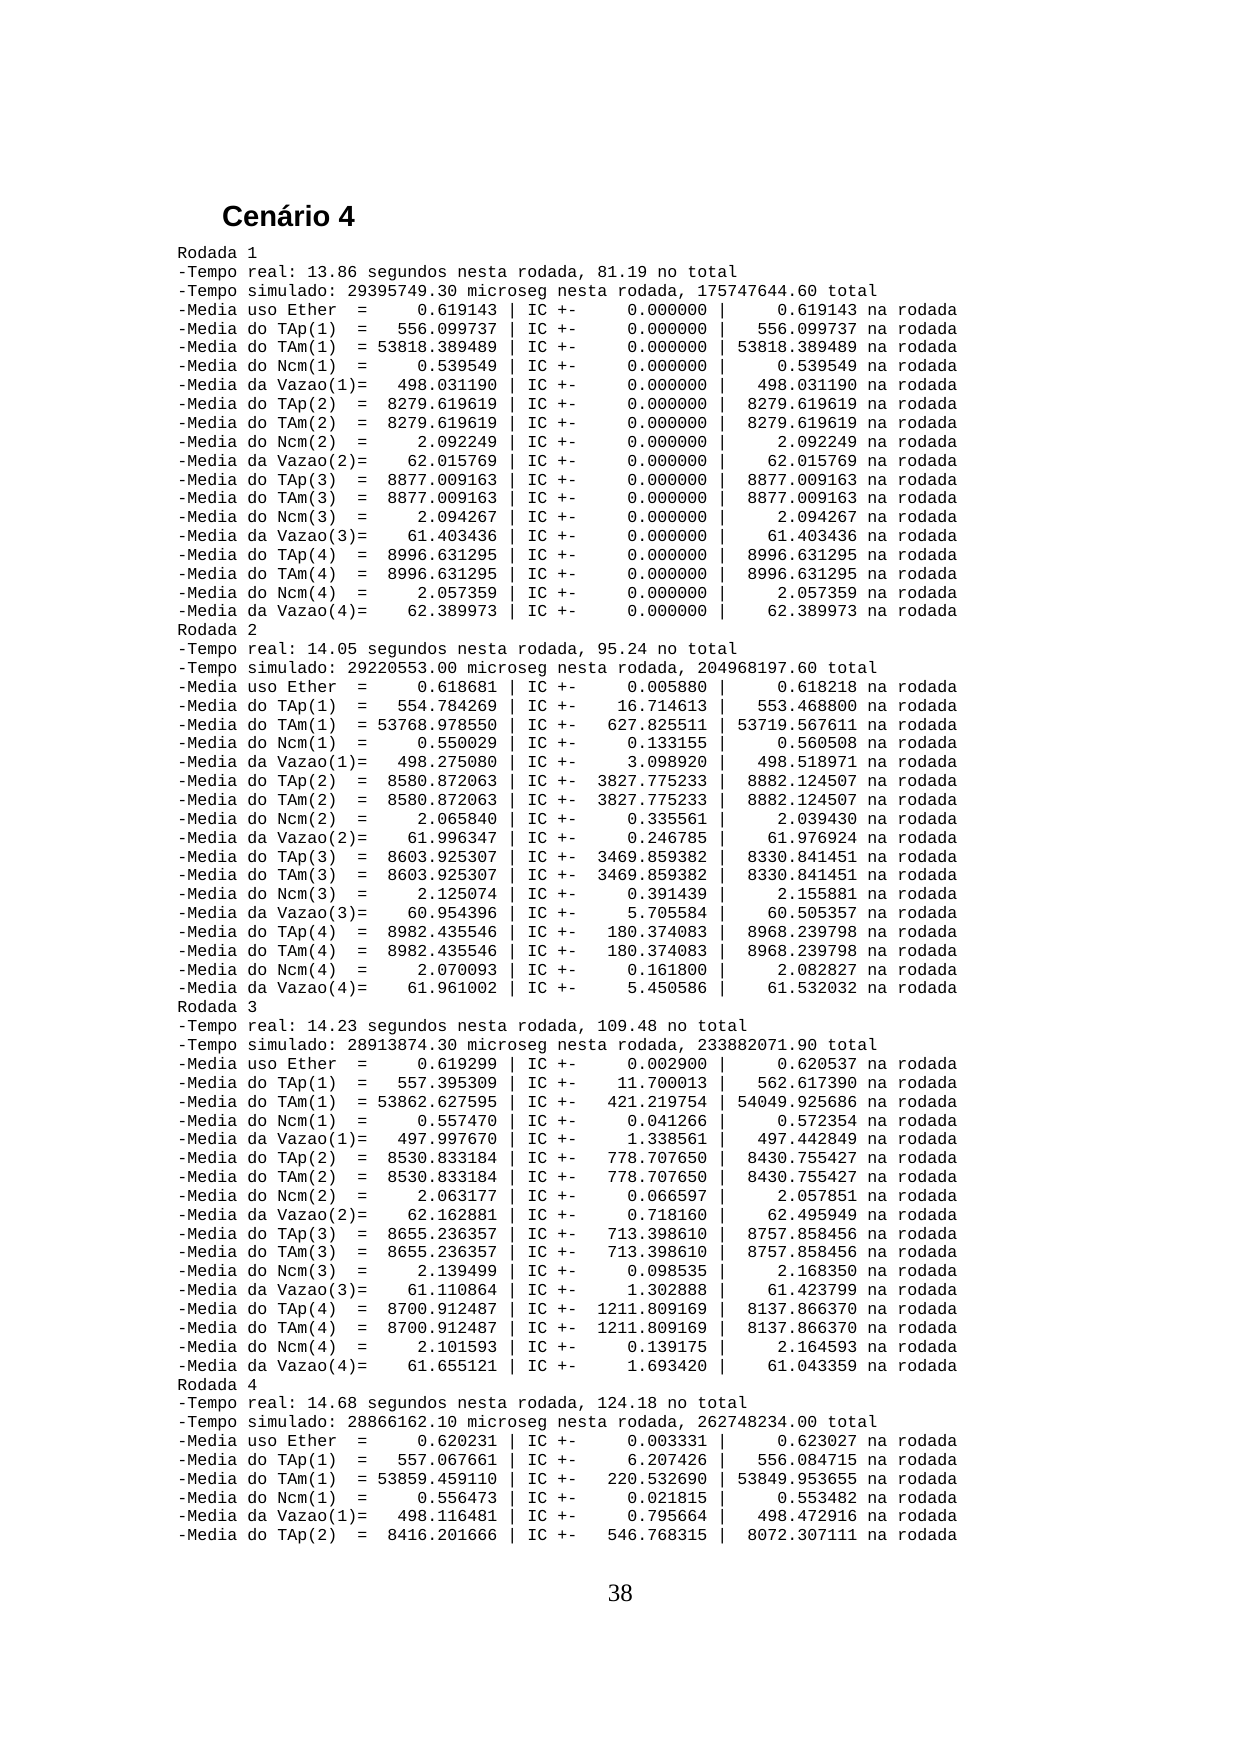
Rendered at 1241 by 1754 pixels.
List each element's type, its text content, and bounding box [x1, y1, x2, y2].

text -Tempo simulado: 28866162.10 microseg nesta rodada, 262748234.00 total [177, 1414, 1063, 1433]
text -Media do TAp(1) = 557.395309 | IC +- 11.700013 | 562.617390 na rodada [177, 1074, 1063, 1093]
text -Media do Ncm(4) = 2.070093 | IC +- 0.161800 | 2.082827 na rodada [177, 961, 1063, 980]
text -Media do Ncm(2) = 2.092249 | IC +- 0.000000 | 2.092249 na rodada [177, 433, 1063, 452]
text -Media da Vazao(1)= 498.275080 | IC +- 3.098920 | 498.518971 na rodada [177, 754, 1063, 773]
text -Media uso Ether = 0.619299 | IC +- 0.002900 | 0.620537 na rodada [177, 1056, 1063, 1074]
text Rodada 1 [177, 245, 1063, 264]
text -Media da Vazao(4)= 61.655121 | IC +- 1.693420 | 61.043359 na rodada [177, 1357, 1063, 1376]
text -Media do TAp(3) = 8655.236357 | IC +- 713.398610 | 8757.858456 na rodada [177, 1225, 1063, 1244]
text -Tempo real: 14.05 segundos nesta rodada, 95.24 no total [177, 641, 1063, 659]
text -Media do TAp(3) = 8603.925307 | IC +- 3469.859382 | 8330.841451 na rodada [177, 848, 1063, 867]
text -Media do TAp(2) = 8279.619619 | IC +- 0.000000 | 8279.619619 na rodada [177, 396, 1063, 414]
text -Media do TAm(2) = 8279.619619 | IC +- 0.000000 | 8279.619619 na rodada [177, 414, 1063, 433]
text -Media do Ncm(2) = 2.065840 | IC +- 0.335561 | 2.039430 na rodada [177, 810, 1063, 829]
text -Tempo real: 13.86 segundos nesta rodada, 81.19 no total [177, 264, 1063, 282]
text -Media do TAm(2) = 8530.833184 | IC +- 778.707650 | 8430.755427 na rodada [177, 1169, 1063, 1187]
text -Media da Vazao(1)= 498.116481 | IC +- 0.795664 | 498.472916 na rodada [177, 1508, 1063, 1527]
text -Media do TAp(1) = 556.099737 | IC +- 0.000000 | 556.099737 na rodada [177, 320, 1063, 339]
text -Media do TAm(1) = 53818.389489 | IC +- 0.000000 | 53818.389489 na rodada [177, 339, 1063, 358]
text -Media do TAm(1) = 53768.978550 | IC +- 627.825511 | 53719.567611 na rodada [177, 716, 1063, 735]
text -Media do TAm(3) = 8655.236357 | IC +- 713.398610 | 8757.858456 na rodada [177, 1244, 1063, 1263]
text -Media uso Ether = 0.619143 | IC +- 0.000000 | 0.619143 na rodada [177, 301, 1063, 320]
text -Media do TAm(3) = 8603.925307 | IC +- 3469.859382 | 8330.841451 na rodada [177, 867, 1063, 886]
text -Media do Ncm(3) = 2.139499 | IC +- 0.098535 | 2.168350 na rodada [177, 1263, 1063, 1282]
text -Media do TAp(3) = 8877.009163 | IC +- 0.000000 | 8877.009163 na rodada [177, 471, 1063, 490]
text -Media da Vazao(4)= 61.961002 | IC +- 5.450586 | 61.532032 na rodada [177, 980, 1063, 999]
text -Media do TAm(4) = 8996.631295 | IC +- 0.000000 | 8996.631295 na rodada [177, 565, 1063, 584]
text -Tempo real: 14.23 segundos nesta rodada, 109.48 no total [177, 1018, 1063, 1037]
text -Media do TAm(3) = 8877.009163 | IC +- 0.000000 | 8877.009163 na rodada [177, 490, 1063, 509]
text -Media do Ncm(1) = 0.550029 | IC +- 0.133155 | 0.560508 na rodada [177, 735, 1063, 754]
text -Media da Vazao(4)= 62.389973 | IC +- 0.000000 | 62.389973 na rodada [177, 603, 1063, 622]
text -Media do Ncm(3) = 2.125074 | IC +- 0.391439 | 2.155881 na rodada [177, 886, 1063, 905]
text -Media do Ncm(4) = 2.101593 | IC +- 0.139175 | 2.164593 na rodada [177, 1338, 1063, 1357]
text -Media do TAm(1) = 53862.627595 | IC +- 421.219754 | 54049.925686 na rodada [177, 1093, 1063, 1112]
text -Media do TAp(4) = 8700.912487 | IC +- 1211.809169 | 8137.866370 na rodada [177, 1301, 1063, 1319]
text -Media do Ncm(4) = 2.057359 | IC +- 0.000000 | 2.057359 na rodada [177, 584, 1063, 603]
text -Media do TAp(1) = 557.067661 | IC +- 6.207426 | 556.084715 na rodada [177, 1451, 1063, 1470]
text -Tempo real: 14.68 segundos nesta rodada, 124.18 no total [177, 1395, 1063, 1414]
text -Media do TAp(2) = 8416.201666 | IC +- 546.768315 | 8072.307111 na rodada [177, 1527, 1063, 1546]
text -Media do Ncm(1) = 0.539549 | IC +- 0.000000 | 0.539549 na rodada [177, 358, 1063, 377]
text -Media do TAp(4) = 8996.631295 | IC +- 0.000000 | 8996.631295 na rodada [177, 546, 1063, 565]
text -Media da Vazao(2)= 62.162881 | IC +- 0.718160 | 62.495949 na rodada [177, 1206, 1063, 1225]
text -Media do TAm(4) = 8700.912487 | IC +- 1211.809169 | 8137.866370 na rodada [177, 1319, 1063, 1338]
text -Media da Vazao(1)= 498.031190 | IC +- 0.000000 | 498.031190 na rodada [177, 377, 1063, 396]
text -Media da Vazao(3)= 61.110864 | IC +- 1.302888 | 61.423799 na rodada [177, 1282, 1063, 1301]
text -Tempo simulado: 29395749.30 microseg nesta rodada, 175747644.60 total [177, 282, 1063, 301]
text -Media do TAp(2) = 8580.872063 | IC +- 3827.775233 | 8882.124507 na rodada [177, 773, 1063, 792]
text -Media do Ncm(1) = 0.557470 | IC +- 0.041266 | 0.572354 na rodada [177, 1112, 1063, 1131]
text Rodada 2 [177, 622, 1063, 641]
text -Media da Vazao(3)= 61.403436 | IC +- 0.000000 | 61.403436 na rodada [177, 528, 1063, 546]
text Rodada 3 [177, 999, 1063, 1018]
text -Media do Ncm(3) = 2.094267 | IC +- 0.000000 | 2.094267 na rodada [177, 509, 1063, 528]
text -Media do TAm(2) = 8580.872063 | IC +- 3827.775233 | 8882.124507 na rodada [177, 792, 1063, 810]
text -Media do TAm(1) = 53859.459110 | IC +- 220.532690 | 53849.953655 na rodada [177, 1470, 1063, 1489]
text -Media da Vazao(2)= 62.015769 | IC +- 0.000000 | 62.015769 na rodada [177, 452, 1063, 471]
text -Media da Vazao(2)= 61.996347 | IC +- 0.246785 | 61.976924 na rodada [177, 829, 1063, 848]
subtitle Cenário 4 [222, 200, 1063, 232]
text -Media da Vazao(3)= 60.954396 | IC +- 5.705584 | 60.505357 na rodada [177, 905, 1063, 923]
text -Media uso Ether = 0.620231 | IC +- 0.003331 | 0.623027 na rodada [177, 1433, 1063, 1451]
text -Tempo simulado: 29220553.00 microseg nesta rodada, 204968197.60 total [177, 659, 1063, 678]
text Rodada 4 [177, 1376, 1063, 1395]
text -Media do TAp(1) = 554.784269 | IC +- 16.714613 | 553.468800 na rodada [177, 697, 1063, 716]
text -Media uso Ether = 0.618681 | IC +- 0.005880 | 0.618218 na rodada [177, 678, 1063, 697]
text -Media do TAm(4) = 8982.435546 | IC +- 180.374083 | 8968.239798 na rodada [177, 942, 1063, 961]
text -Media do Ncm(2) = 2.063177 | IC +- 0.066597 | 2.057851 na rodada [177, 1187, 1063, 1206]
text -Media da Vazao(1)= 497.997670 | IC +- 1.338561 | 497.442849 na rodada [177, 1131, 1063, 1150]
text -Media do Ncm(1) = 0.556473 | IC +- 0.021815 | 0.553482 na rodada [177, 1489, 1063, 1508]
text -Tempo simulado: 28913874.30 microseg nesta rodada, 233882071.90 total [177, 1037, 1063, 1056]
text -Media do TAp(4) = 8982.435546 | IC +- 180.374083 | 8968.239798 na rodada [177, 923, 1063, 942]
text -Media do TAp(2) = 8530.833184 | IC +- 778.707650 | 8430.755427 na rodada [177, 1150, 1063, 1169]
